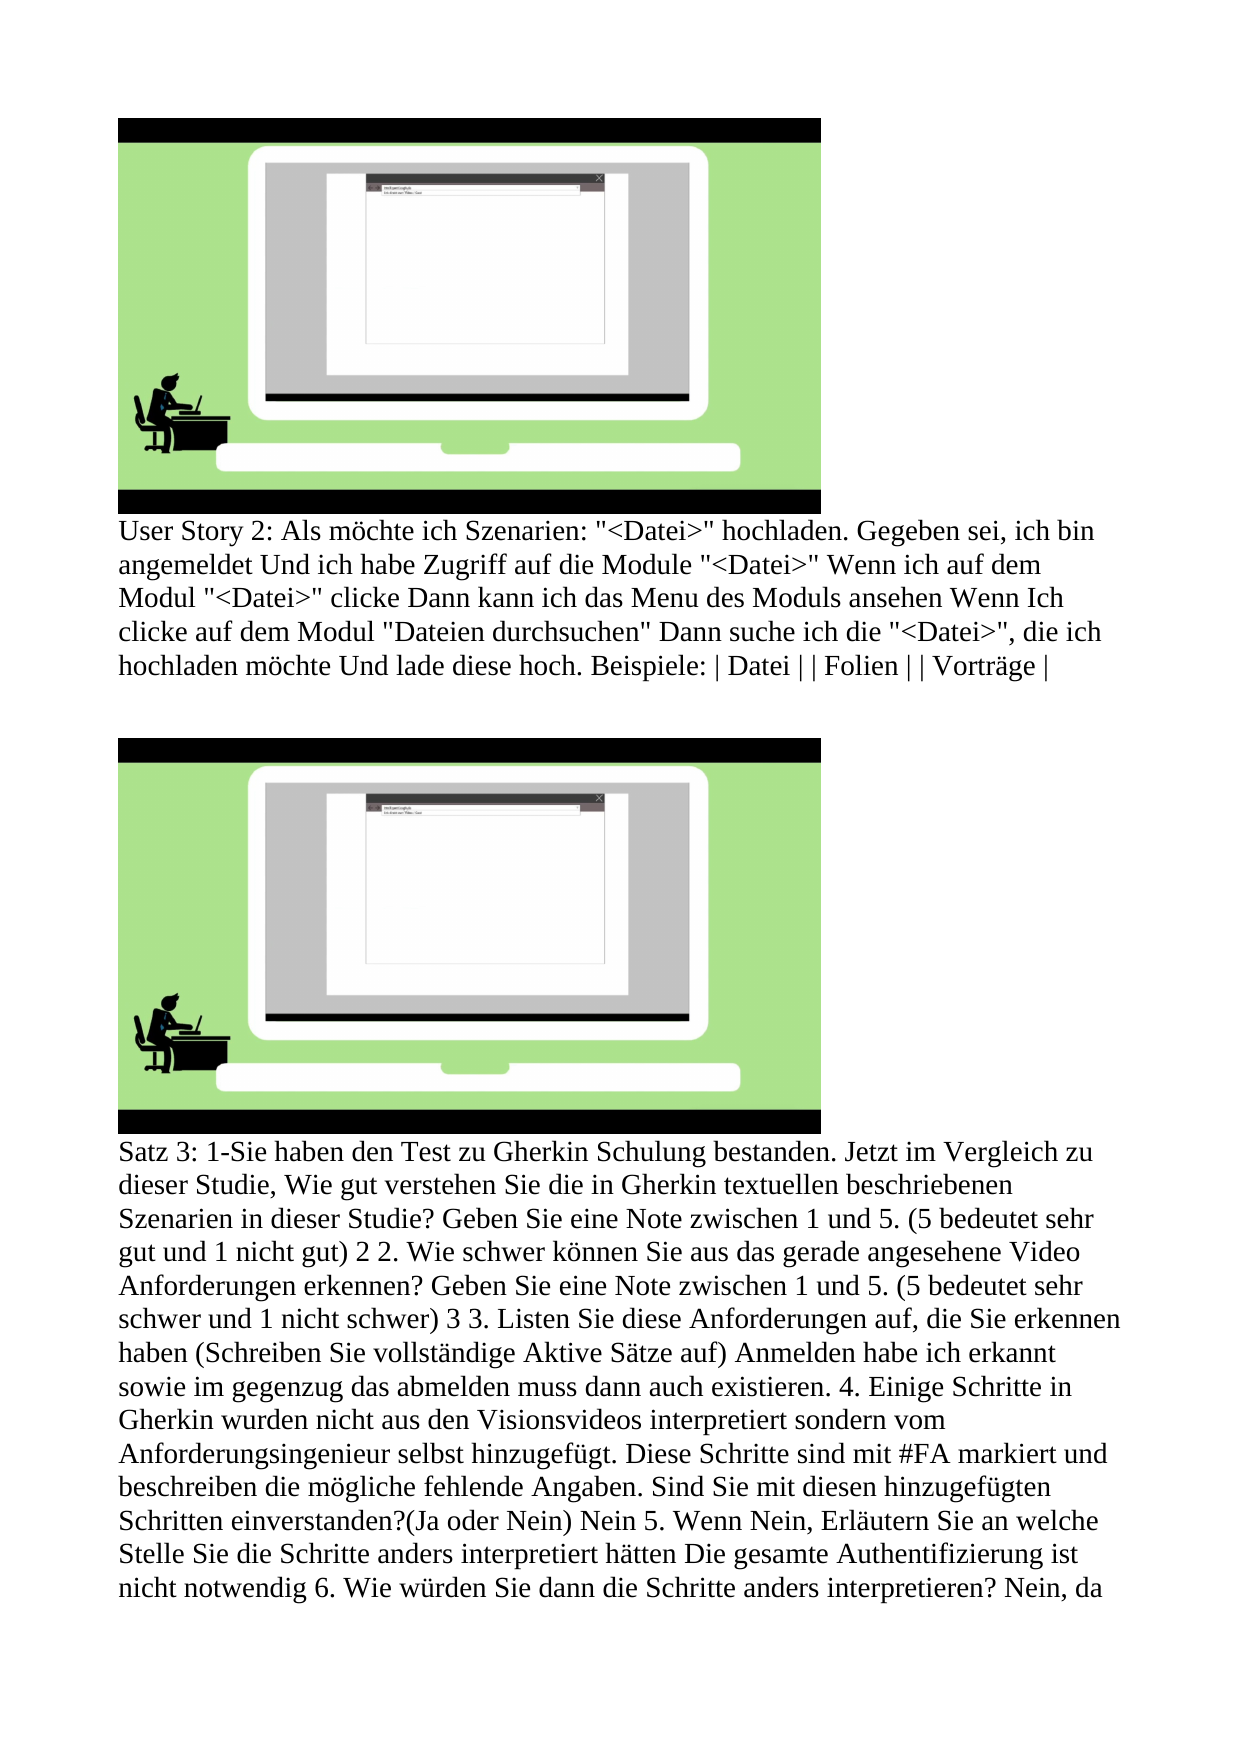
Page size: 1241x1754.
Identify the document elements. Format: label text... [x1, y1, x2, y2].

picture [118, 738, 821, 1134]
text Satz 3: 1-Sie haben den Test zu Gherkin Schulung bestanden. Jetzt im Vergleich zu dieser Studie, Wie gut verstehen Sie die in Gherkin textuellen beschriebenen Szenarien in dieser Studie? Geben Sie eine Note zwischen 1 und 5. (5 bedeutet sehr gut und 1 nicht gut) 2 2. Wie schwer können Sie aus das gerade angesehene Video Anforderungen erkennen? Geben Sie eine Note zwischen 1 und 5. (5 bedeutet sehr schwer und 1 nicht schwer) 3 3. Listen Sie diese Anforderungen auf, die Sie erkennen haben (Schreiben Sie vollständige Aktive Sätze auf) Anmelden habe ich erkannt sowie im gegenzug das abmelden muss dann auch existieren. 4. Einige Schritte in Gherkin wurden nicht aus den Visionsvideos interpretiert sondern vom Anforderungsingenieur selbst hinzugefügt. Diese Schritte sind mit #FA markiert und beschreiben die mögliche fehlende Angaben. Sind Sie mit diesen hinzugefügten Schritten einverstanden?(Ja oder Nein) Nein 5. Wenn Nein, Erläutern Sie an welche Stelle Sie die Schritte anders interpretiert hätten Die gesamte Authentifizierung ist nicht notwendig 6. Wie würden Sie dann die Schritte anders interpretieren? Nein, da [118, 1134, 1122, 1603]
picture [118, 118, 821, 514]
text User Story 2: Als möchte ich Szenarien: "<Datei>" hochladen. Gegeben sei, ich bin angemeldet Und ich habe Zugriff auf die Module "<Datei>" Wenn ich auf dem Modul "<Datei>" clicke Dann kann ich das Menu des Moduls ansehen Wenn Ich clicke auf dem Modul "Dateien durchsuchen" Dann suche ich die "<Datei>", die ich hochladen möchte Und lade diese hoch. Beispiele: | Datei | | Folien | | Vorträge | [118, 513, 1122, 681]
